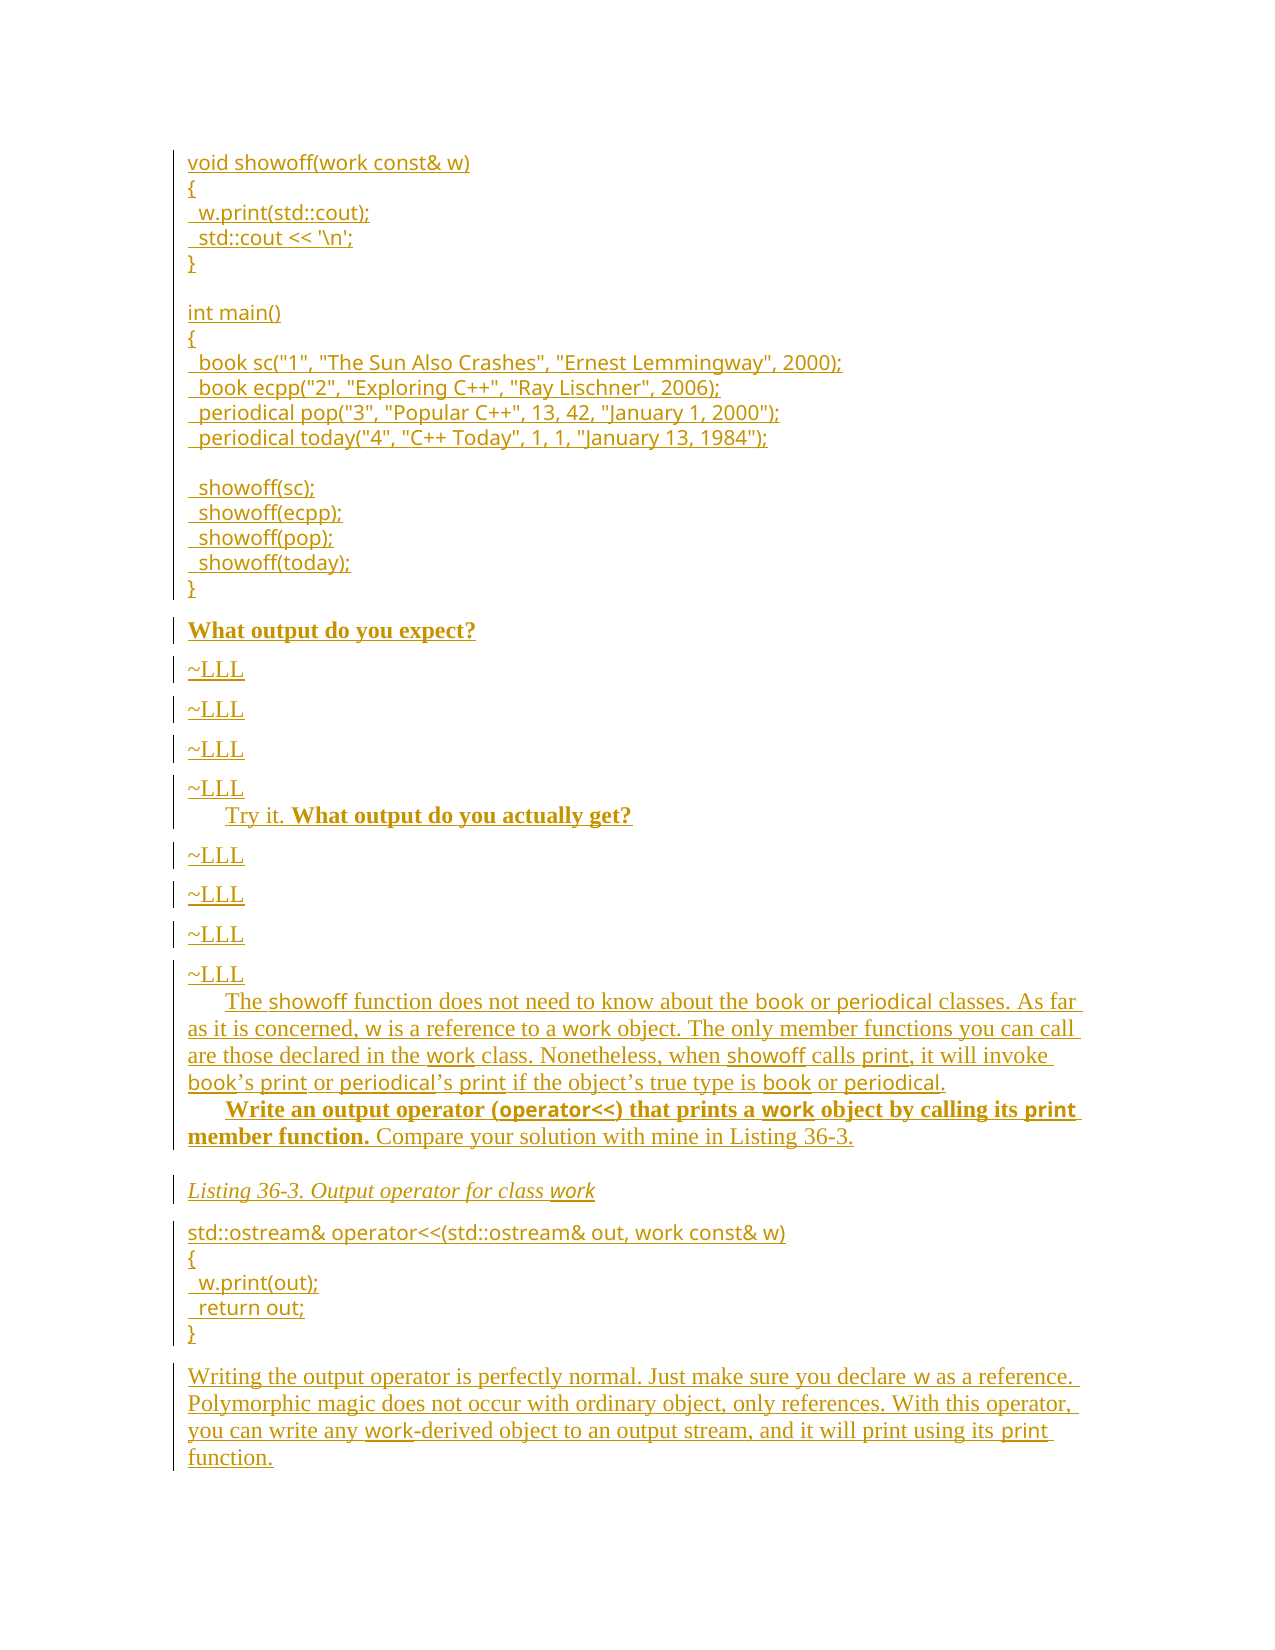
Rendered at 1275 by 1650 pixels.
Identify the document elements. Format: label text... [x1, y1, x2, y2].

text showoff(sc); [187, 475, 1072, 500]
text { [187, 325, 1072, 350]
text ~LLL [187, 656, 1087, 683]
text ~LLL [187, 921, 1087, 948]
text ~LLL [187, 735, 1087, 762]
text int main() [187, 300, 1072, 325]
text } [187, 575, 1072, 600]
text ~LLL [187, 696, 1087, 723]
text } [187, 1321, 1072, 1346]
text showoff(pop); [187, 525, 1072, 550]
text Write an output operator (operator<<) that prints a work object by calling its print member function. Compare your solution with mine in Listing 36-3. [187, 1096, 1087, 1150]
text periodical today("4", "C++ Today", 1, 1, "January 13, 1984"); [187, 425, 1072, 450]
text book ecpp("2", "Exploring C++", "Ray Lischner", 2006); [187, 375, 1072, 400]
text return out; [187, 1296, 1072, 1321]
text ~LLL [187, 960, 1087, 987]
text showoff(today); [187, 550, 1072, 575]
text periodical pop("3", "Popular C++", 13, 42, "January 1, 2000"); [187, 400, 1072, 425]
text showoff(ecpp); [187, 500, 1072, 525]
text Try it. What output do you actually get? [187, 802, 1087, 829]
text } [187, 250, 1072, 275]
text { [187, 1246, 1072, 1271]
text Listing 36-3. Output operator for class work [187, 1175, 1087, 1204]
text std::cout << '\n'; [187, 225, 1072, 250]
text { [187, 175, 1072, 200]
text ~LLL [187, 881, 1087, 908]
text w.print(out); [187, 1271, 1072, 1296]
text book sc("1", "The Sun Also Crashes", "Ernest Lemmingway", 2000); [187, 350, 1072, 375]
text The showoff function does not need to know about the book or periodical classes. As far as it is concerned, w is a reference to a work object. The only member functions you can call are those declared in the work class. Nonetheless, when showoff calls print, it will invoke book’s print or periodical’s print if the object’s true type is book or periodical. [187, 987, 1087, 1096]
text Writing the output operator is perfectly normal. Just make sure you declare w as a reference. Polymorphic magic does not occur with ordinary object, only references. With this operator, you can write any work-derived object to an output stream, and it will print using its print function. [187, 1362, 1087, 1471]
text void showoff(work const& w) [187, 150, 1072, 175]
text ~LLL [187, 842, 1087, 869]
text std::ostream& operator<<(std::ostream& out, work const& w) [187, 1221, 1072, 1246]
text w.print(std::cout); [187, 200, 1072, 225]
text What output do you expect? [187, 617, 1087, 644]
text ~LLL [187, 775, 1087, 802]
